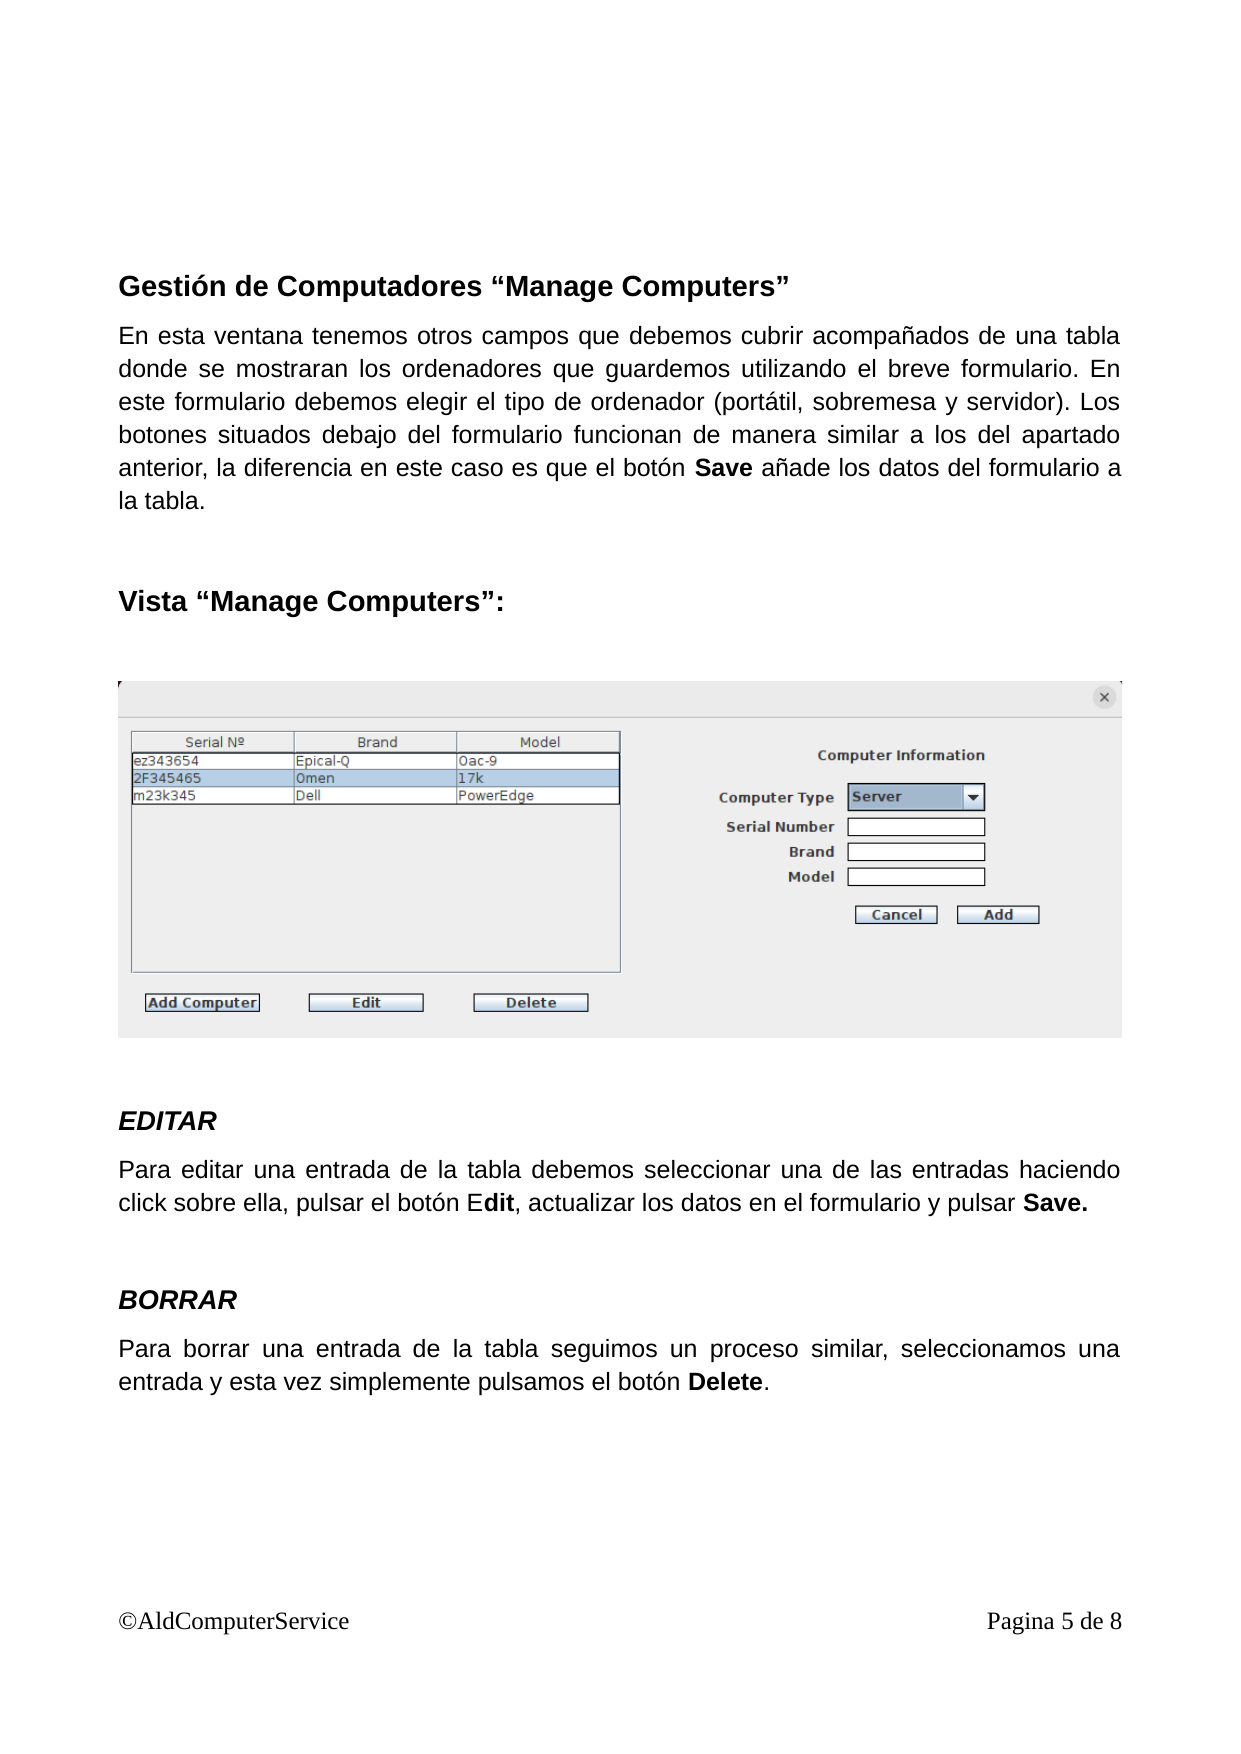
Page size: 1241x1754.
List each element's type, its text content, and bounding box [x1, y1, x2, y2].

subtitle Gestión de Computadores “Manage Computers” [118, 269, 1122, 302]
picture [118, 681, 1123, 1038]
subtitle Vista “Manage Computers”: [118, 584, 1122, 618]
text Para borrar una entrada de la tabla seguimos un proceso similar, seleccionamos una entrada y esta vez simplemente pulsamos el botón Delete. [118, 1334, 1122, 1396]
text Para editar una entrada de la tabla debemos seleccionar una de las entradas haciendo click sobre ella, pulsar el botón Edit, actualizar los datos en el formulario y pulsar Save. [118, 1155, 1122, 1216]
subtitle EDITAR [118, 1105, 1122, 1136]
text En esta ventana tenemos otros campos que debemos cubrir acompañados de una tabla donde se mostraran los ordenadores que guardemos utilizando el breve formulario. En este formulario debemos elegir el tipo de ordenador (portátil, sobremesa y servidor). Los botones situados debajo del formulario funcionan de manera similar a los del apartado anterior, la diferencia en este caso es que el botón Save añade los datos del formulario a la tabla. [118, 321, 1122, 514]
subtitle BORRAR [118, 1284, 1122, 1315]
